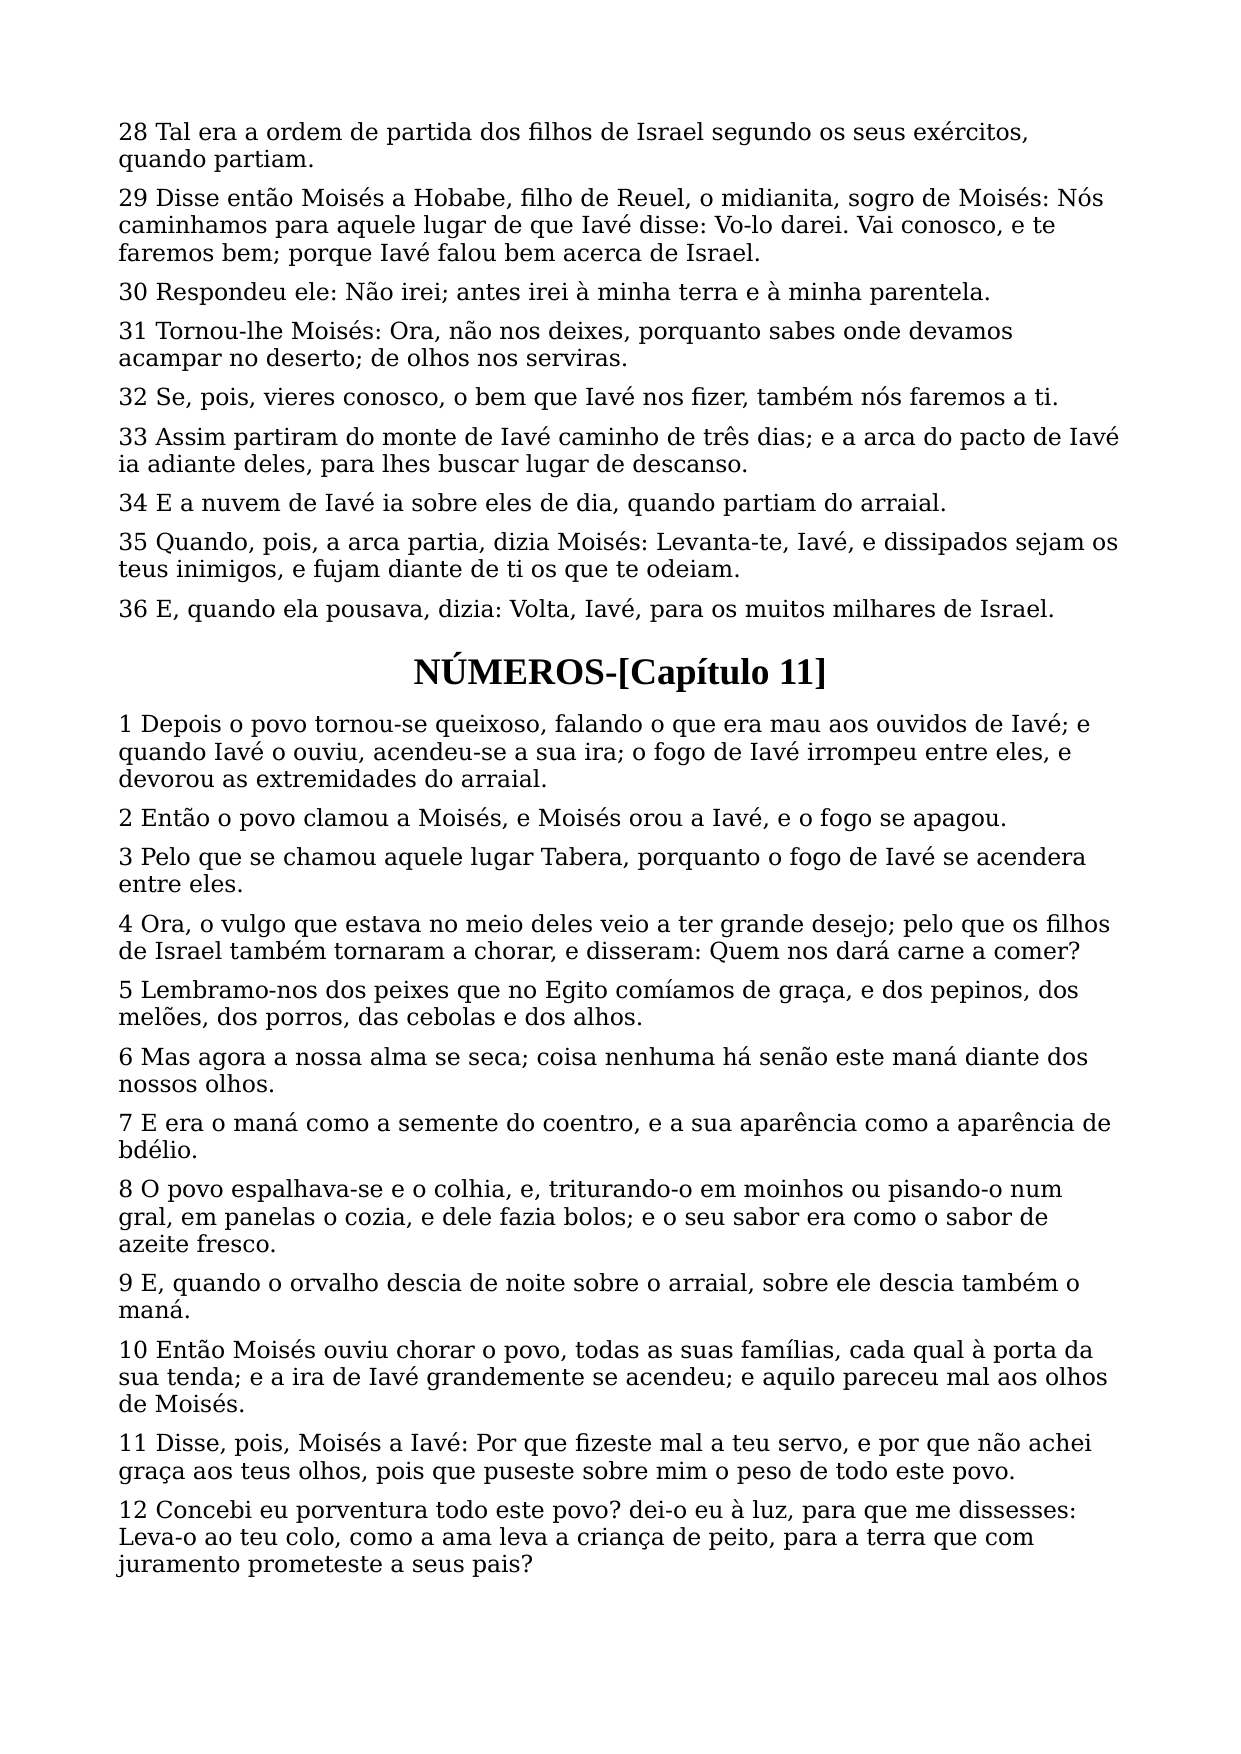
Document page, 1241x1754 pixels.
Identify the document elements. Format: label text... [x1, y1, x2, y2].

text 7 E era o maná como a semente do coentro, e a sua aparência como a aparência de bdélio. [118, 1109, 1122, 1164]
text 29 Disse então Moisés a Hobabe, filho de Reuel, o midianita, sogro de Moisés: Nós caminhamos para aquele lugar de que Iavé disse: Vo-lo darei. Vai conosco, e te faremos bem; porque Iavé falou bem acerca de Israel. [118, 184, 1122, 266]
text 34 E a nuvem de Iavé ia sobre eles de dia, quando partiam do arraial. [118, 489, 1122, 517]
text 3 Pelo que se chamou aquele lugar Tabera, porquanto o fogo de Iavé se acendera entre eles. [118, 844, 1122, 898]
text 9 E, quando o orvalho descia de noite sobre o arraial, sobre ele descia também o maná. [118, 1270, 1122, 1324]
text 10 Então Moisés ouviu chorar o povo, todas as suas famílias, cada qual à porta da sua tenda; e a ira de Iavé grandemente se acendeu; e aquilo pareceu mal aos olhos de Moisés. [118, 1336, 1122, 1418]
text 11 Disse, pois, Moisés a Iavé: Por que fizeste mal a teu servo, e por que não achei graça aos teus olhos, pois que puseste sobre mim o peso de todo este povo. [118, 1430, 1122, 1484]
text 35 Quando, pois, a arca partia, dizia Moisés: Levanta-te, Iavé, e dissipados sejam os teus inimigos, e fujam diante de ti os que te odeiam. [118, 529, 1122, 583]
text 33 Assim partiram do monte de Iavé caminho de três dias; e a arca do pacto de Iavé ia adiante deles, para lhes buscar lugar de descanso. [118, 423, 1122, 478]
text 32 Se, pois, vieres conosco, o bem que Iavé nos fizer, também nós faremos a ti. [118, 384, 1122, 411]
text 28 Tal era a ordem de partida dos filhos de Israel segundo os seus exércitos, quando partiam. [118, 118, 1122, 173]
text 2 Então o povo clamou a Moisés, e Moisés orou a Iavé, e o fogo se apagou. [118, 804, 1122, 832]
text 4 Ora, o vulgo que estava no meio deles veio a ter grande desejo; pelo que os filhos de Israel também tornaram a chorar, e disseram: Quem nos dará carne a comer? [118, 910, 1122, 965]
text 8 O povo espalhava-se e o colhia, e, triturando-o em moinhos ou pisando-o num gral, em panelas o cozia, e dele fazia bolos; e o seu sabor era como o sabor de azeite fresco. [118, 1176, 1122, 1258]
text 12 Concebi eu porventura todo este povo? dei-o eu à luz, para que me dissesses: Leva-o ao teu colo, como a ama leva a criança de peito, para a terra que com juramento prometeste a seus pais? [118, 1496, 1122, 1578]
text 5 Lembramo-nos dos peixes que no Egito comíamos de graça, e dos pepinos, dos melões, dos porros, das cebolas e dos alhos. [118, 977, 1122, 1031]
subtitle NÚMEROS-[Capítulo 11] [118, 649, 1122, 692]
text 31 Tornou-lhe Moisés: Ora, não nos deixes, porquanto sabes onde devamos acampar no deserto; de olhos nos serviras. [118, 317, 1122, 372]
text 1 Depois o povo tornou-se queixoso, falando o que era mau aos ouvidos de Iavé; e quando Iavé o ouviu, acendeu-se a sua ira; o fogo de Iavé irrompeu entre eles, e devorou as extremidades do arraial. [118, 711, 1122, 793]
text 36 E, quando ela pousava, dizia: Volta, Iavé, para os muitos milhares de Israel. [118, 595, 1122, 622]
text 6 Mas agora a nossa alma se seca; coisa nenhuma há senão este maná diante dos nossos olhos. [118, 1043, 1122, 1098]
text 30 Respondeu ele: Não irei; antes irei à minha terra e à minha parentela. [118, 278, 1122, 306]
